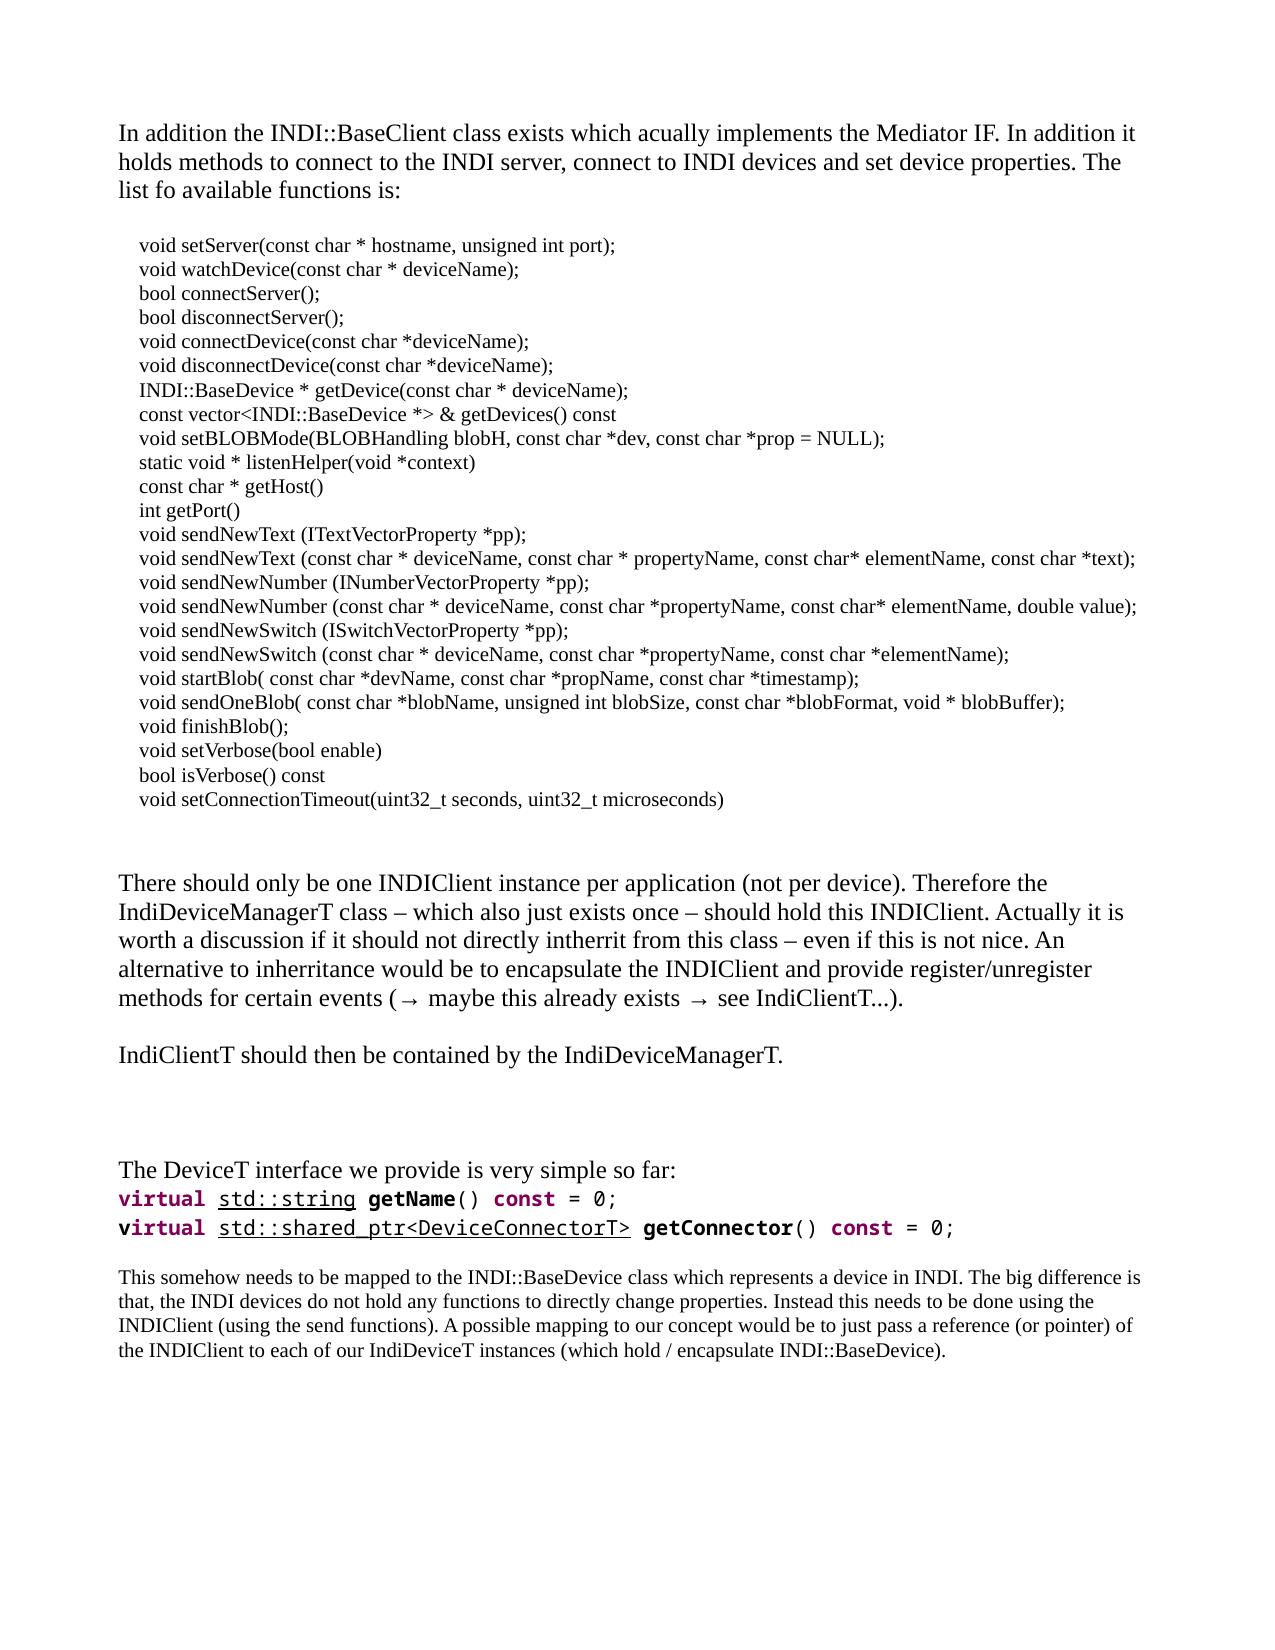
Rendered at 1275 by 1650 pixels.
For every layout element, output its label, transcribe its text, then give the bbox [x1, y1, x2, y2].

text void setVerbose(bool enable) [118, 738, 1157, 762]
text This somehow needs to be mapped to the INDI::BaseDevice class which represents a device in INDI. The big difference is that, the INDI devices do not hold any functions to directly change properties. Instead this needs to be done using the INDIClient (using the send functions). A possible mapping to our concept would be to just pass a reference (or pointer) of the INDIClient to each of our IndiDeviceT instances (which hold / encapsulate INDI::BaseDevice). [118, 1265, 1157, 1362]
text virtual std::string getName() const = 0; [118, 1184, 1157, 1213]
text The DeviceT interface we provide is very simple so far: [118, 1156, 1157, 1184]
text const vector<INDI::BaseDevice *> & getDevices() const [118, 402, 1157, 426]
text const char * getHost() [118, 474, 1157, 498]
text void disconnectDevice(const char *deviceName); [118, 353, 1157, 377]
text There should only be one INDIClient instance per application (not per device). Therefore the IndiDeviceManagerT class – which also just exists once – should hold this INDIClient. Actually it is worth a discussion if it should not directly intherrit from this class – even if this is not nice. An alternative to inherritance would be to encapsulate the INDIClient and provide register/unregister methods for certain events (→ maybe this already exists → see IndiClientT...). [118, 868, 1157, 1012]
text void sendNewNumber (INumberVectorProperty *pp); [118, 570, 1157, 594]
text void sendNewSwitch (const char * deviceName, const char *propertyName, const char *elementName); [118, 642, 1157, 666]
text bool connectServer(); [118, 281, 1157, 305]
text static void * listenHelper(void *context) [118, 450, 1157, 474]
text bool isVerbose() const [118, 762, 1157, 787]
text void setBLOBMode(BLOBHandling blobH, const char *dev, const char *prop = NULL); [118, 426, 1157, 450]
text void setConnectionTimeout(uint32_t seconds, uint32_t microseconds) [118, 787, 1157, 811]
text IndiClientT should then be contained by the IndiDeviceManagerT. [118, 1041, 1157, 1069]
text void sendOneBlob( const char *blobName, unsigned int blobSize, const char *blobFormat, void * blobBuffer); [118, 690, 1157, 714]
text In addition the INDI::BaseClient class exists which acually implements the Mediator IF. In addition it holds methods to connect to the INDI server, connect to INDI devices and set device properties. The list fo available functions is: [118, 118, 1157, 204]
text bool disconnectServer(); [118, 305, 1157, 329]
text void setServer(const char * hostname, unsigned int port); [118, 233, 1157, 257]
text void watchDevice(const char * deviceName); [118, 257, 1157, 281]
text void finishBlob(); [118, 714, 1157, 738]
text void sendNewSwitch (ISwitchVectorProperty *pp); [118, 618, 1157, 642]
text void startBlob( const char *devName, const char *propName, const char *timestamp); [118, 666, 1157, 690]
text void sendNewNumber (const char * deviceName, const char *propertyName, const char* elementName, double value); [118, 594, 1157, 618]
text virtual std::shared_ptr<DeviceConnectorT> getConnector() const = 0; [118, 1213, 1157, 1241]
text void sendNewText (const char * deviceName, const char * propertyName, const char* elementName, const char *text); [118, 546, 1157, 570]
text void connectDevice(const char *deviceName); [118, 329, 1157, 353]
text INDI::BaseDevice * getDevice(const char * deviceName); [118, 377, 1157, 402]
text int getPort() [118, 498, 1157, 522]
text void sendNewText (ITextVectorProperty *pp); [118, 522, 1157, 546]
